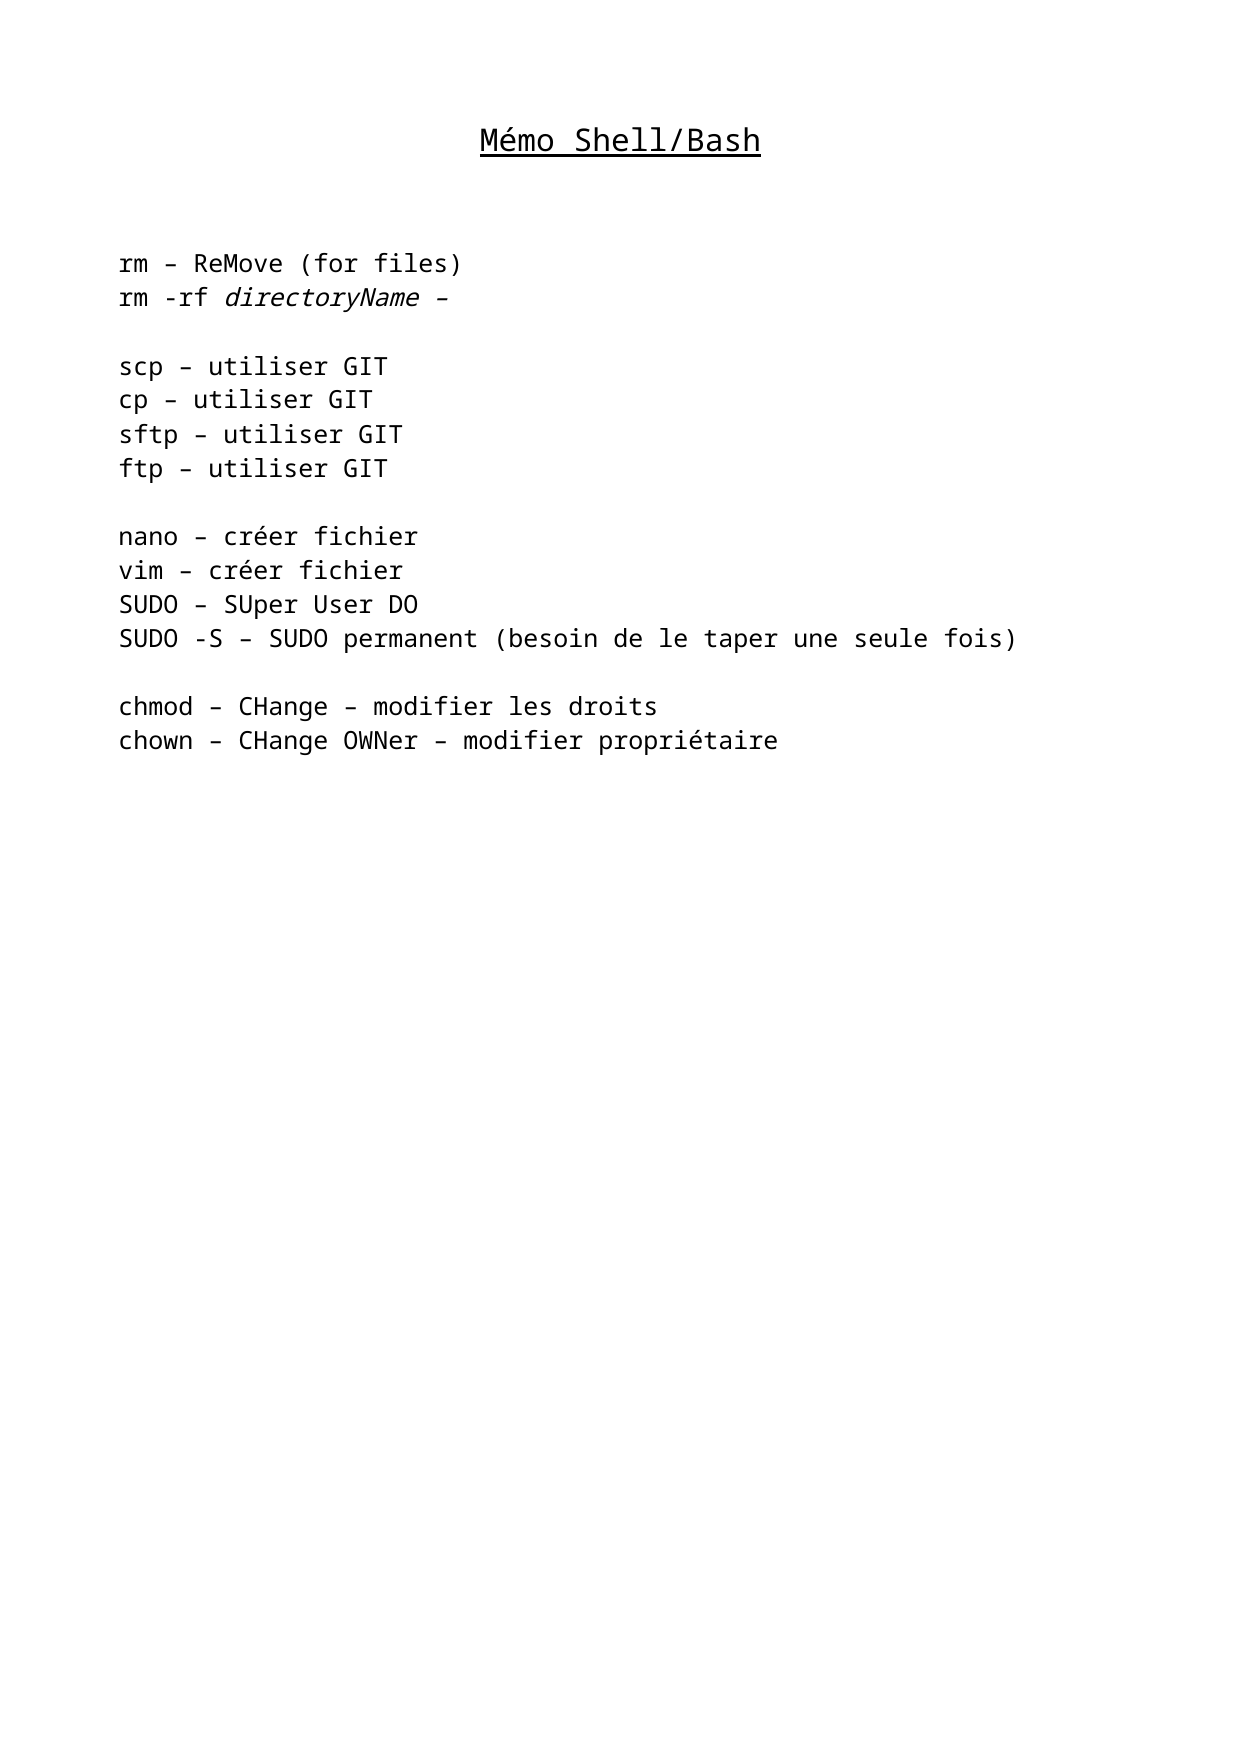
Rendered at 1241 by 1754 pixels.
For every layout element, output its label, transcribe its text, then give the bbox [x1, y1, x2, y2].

text rm – ReMove (for files) [118, 246, 1122, 280]
text SUDO – SUper User DO [118, 587, 1122, 621]
text scp – utiliser GIT [118, 348, 1122, 382]
text ftp – utiliser GIT [118, 450, 1122, 484]
text cp – utiliser GIT [118, 382, 1122, 416]
text chmod – CHange – modifier les droits [118, 689, 1122, 723]
text SUDO -S – SUDO permanent (besoin de le taper une seule fois) [118, 621, 1122, 655]
text Mémo Shell/Bash [118, 118, 1122, 161]
text rm -rf directoryName – [118, 280, 1122, 314]
text vim – créer fichier [118, 552, 1122, 587]
text nano – créer fichier [118, 518, 1122, 552]
text sftp – utiliser GIT [118, 416, 1122, 450]
text chown – CHange OWNer – modifier propriétaire [118, 723, 1122, 757]
